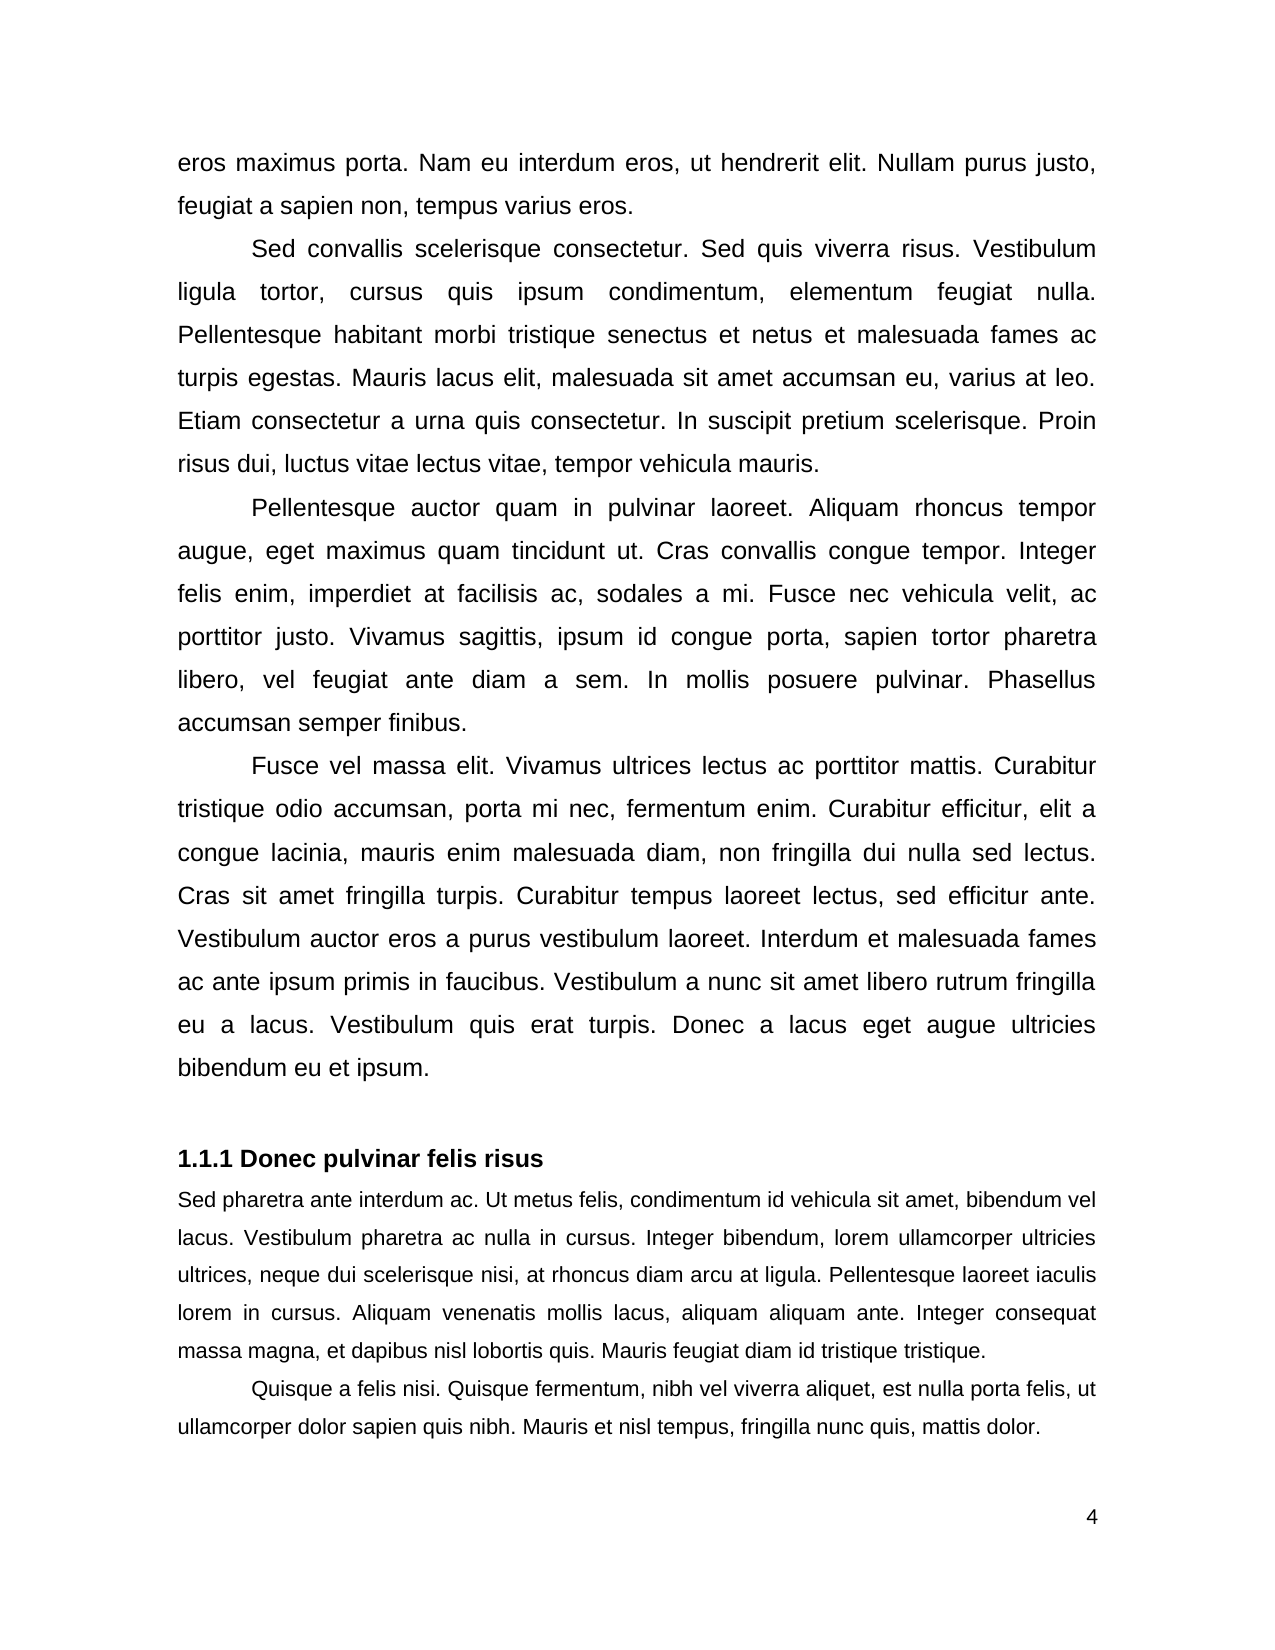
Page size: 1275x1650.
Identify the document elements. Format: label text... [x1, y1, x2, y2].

text Fusce vel massa elit. Vivamus ultrices lectus ac porttitor mattis. Curabitur tristique odio accumsan, porta mi nec, fermentum enim. Curabitur efficitur, elit a congue lacinia, mauris enim malesuada diam, non fringilla dui nulla sed lectus. Cras sit amet fringilla turpis. Curabitur tempus laoreet lectus, sed efficitur ante. Vestibulum auctor eros a purus vestibulum laoreet. Interdum et malesuada fames ac ante ipsum primis in faucibus. Vestibulum a nunc sit amet libero rutrum fringilla eu a lacus. Vestibulum quis erat turpis. Donec a lacus eget augue ultricies bibendum eu et ipsum. [177, 751, 1098, 1082]
text Pellentesque auctor quam in pulvinar laoreet. Aliquam rhoncus tempor augue, eget maximus quam tincidunt ut. Cras convallis congue tempor. Integer felis enim, imperdiet at facilisis ac, sodales a mi. Fusce nec vehicula velit, ac porttitor justo. Vivamus sagittis, ipsum id congue porta, sapien tortor pharetra libero, vel feugiat ante diam a sem. In mollis posuere pulvinar. Phasellus accumsan semper finibus. [177, 493, 1098, 737]
subtitle 1.1.1 Donec pulvinar felis risus [177, 1144, 1098, 1172]
text Quisque a felis nisi. Quisque fermentum, nibh vel viverra aliquet, est nulla porta felis, ut ullamcorper dolor sapien quis nibh. Mauris et nisl tempus, fringilla nunc quis, mattis dolor. [177, 1376, 1098, 1439]
text Sed convallis scelerisque consectetur. Sed quis viverra risus. Vestibulum ligula tortor, cursus quis ipsum condimentum, elementum feugiat nulla. Pellentesque habitant morbi tristique senectus et netus et malesuada fames ac turpis egestas. Mauris lacus elit, malesuada sit amet accumsan eu, varius at leo. Etiam consectetur a urna quis consectetur. In suscipit pretium scelerisque. Proin risus dui, luctus vitae lectus vitae, tempor vehicula mauris. [177, 234, 1098, 478]
text eros maximus porta. Nam eu interdum eros, ut hendrerit elit. Nullam purus justo, feugiat a sapien non, tempus varius eros. [177, 148, 1098, 219]
text Sed pharetra ante interdum ac. Ut metus felis, condimentum id vehicula sit amet, bibendum vel lacus. Vestibulum pharetra ac nulla in cursus. Integer bibendum, lorem ullamcorper ultricies ultrices, neque dui scelerisque nisi, at rhoncus diam arcu at ligula. Pellentesque laoreet iaculis lorem in cursus. Aliquam venenatis mollis lacus, aliquam aliquam ante. Integer consequat massa magna, et dapibus nisl lobortis quis. Mauris feugiat diam id tristique tristique. [177, 1187, 1098, 1363]
